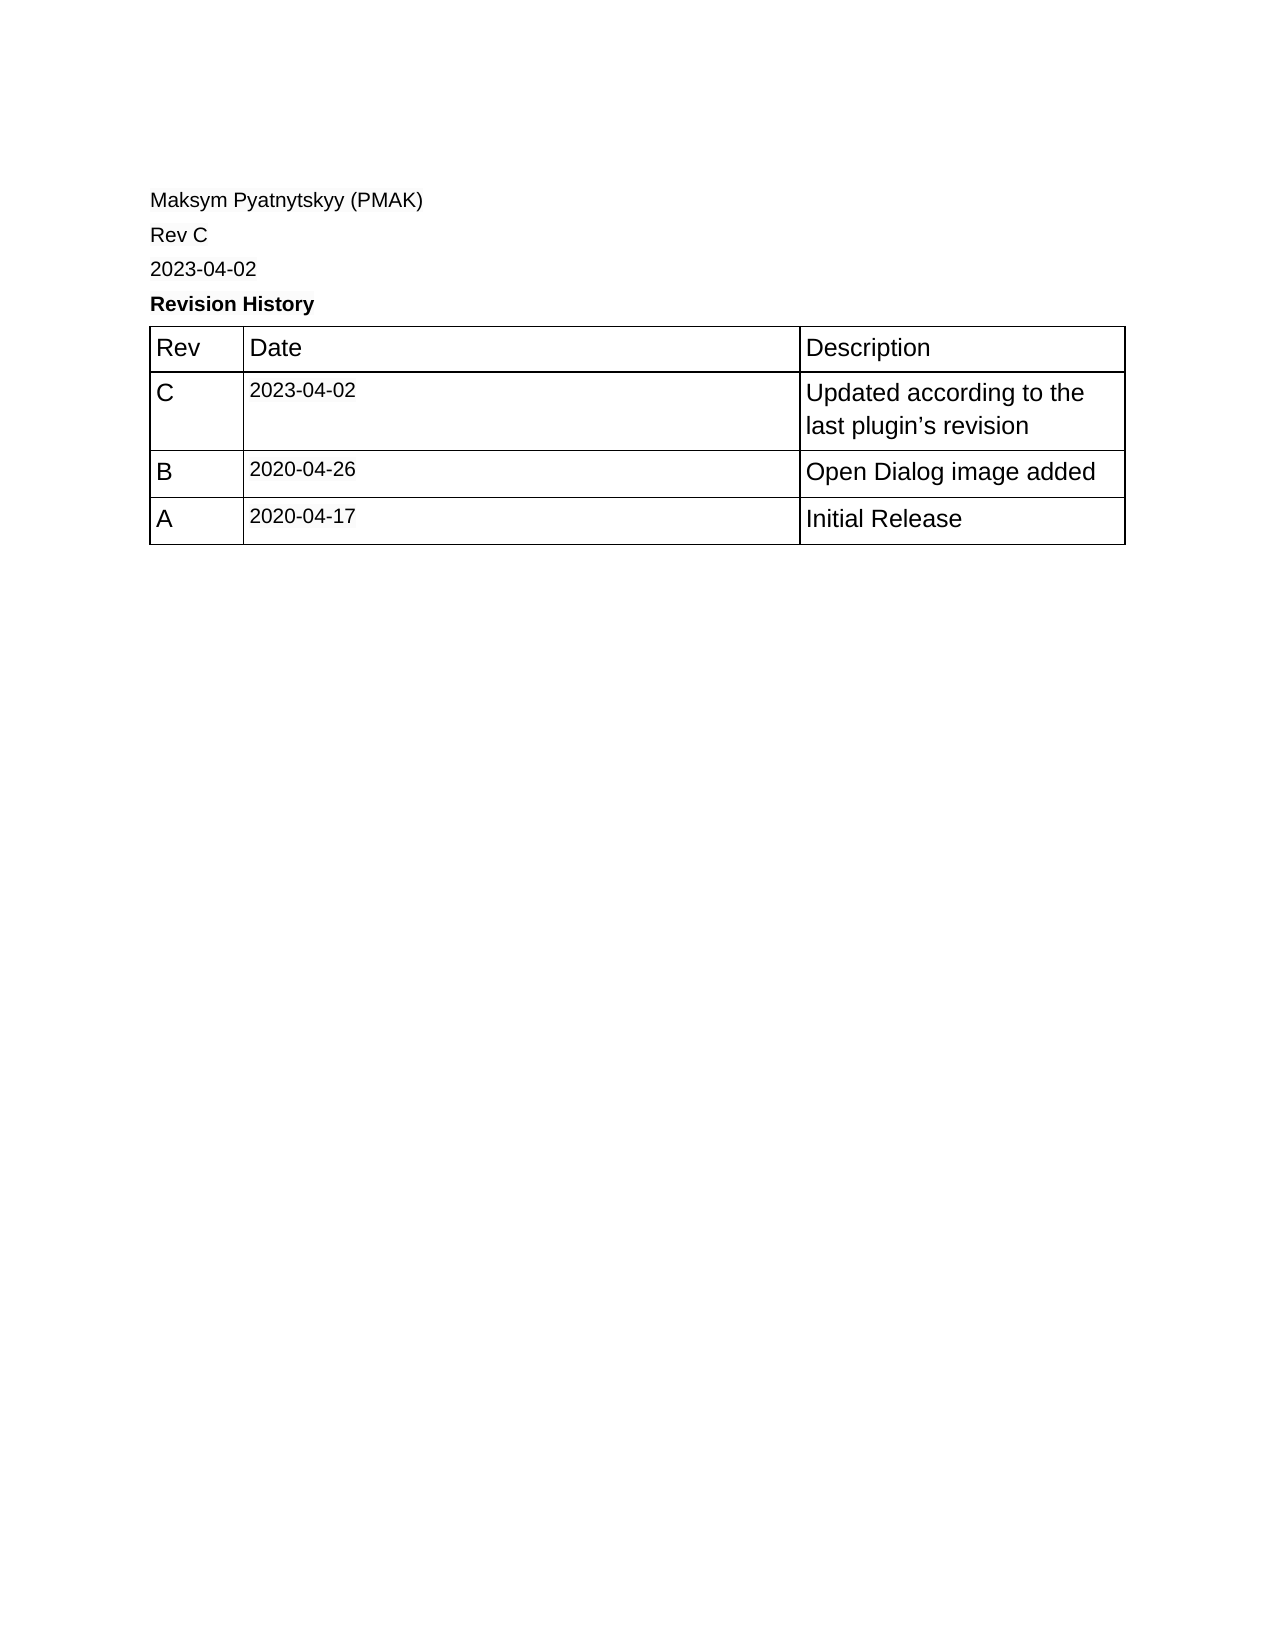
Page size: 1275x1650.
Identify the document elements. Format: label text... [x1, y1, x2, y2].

table_cell Updated according to the last plugin’s revision [801, 373, 1124, 450]
text Maksym Pyatnytskyy (PMAK) [150, 188, 1125, 212]
table_cell C [151, 373, 243, 450]
text Rev C [150, 222, 1125, 246]
table_cell 2023-04-02 [244, 373, 799, 450]
table_cell Open Dialog image added [801, 451, 1124, 497]
table_cell B [151, 451, 243, 497]
table_header Rev [151, 327, 243, 371]
table_cell Initial Release [801, 498, 1124, 544]
table_cell A [151, 498, 243, 544]
text Revision History [150, 291, 1125, 315]
text 2023-04-02 [150, 257, 1125, 281]
table_header Date [244, 327, 799, 371]
table_header Description [801, 327, 1124, 371]
table_cell 2020-04-26 [244, 451, 799, 497]
table_cell 2020-04-17 [244, 498, 799, 544]
